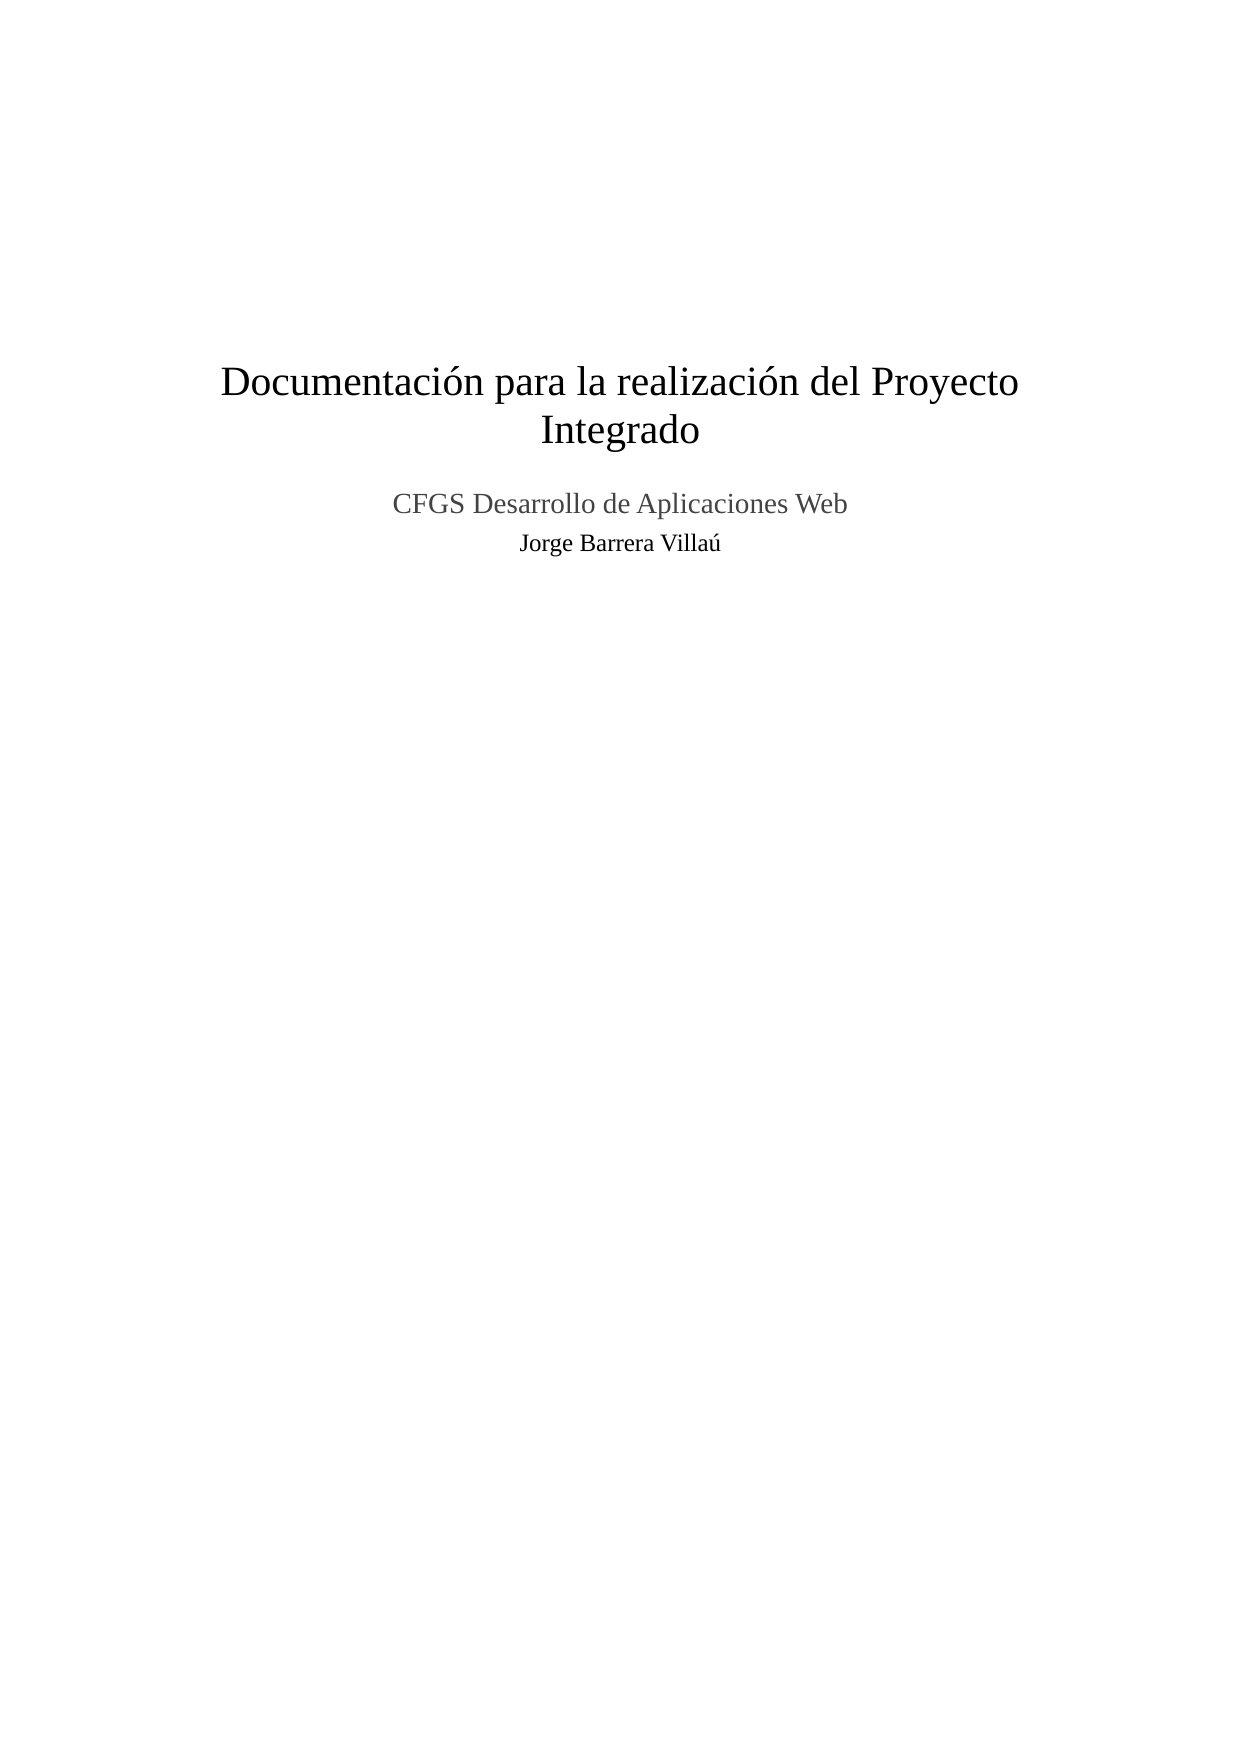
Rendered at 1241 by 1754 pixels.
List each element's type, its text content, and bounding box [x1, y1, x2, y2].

subtitle CFGS Desarrollo de Aplicaciones Web [150, 486, 1090, 519]
text Jorge Barrera Villaú [150, 528, 1090, 557]
subtitle Documentación para la realización del Proyecto Integrado [150, 357, 1090, 453]
